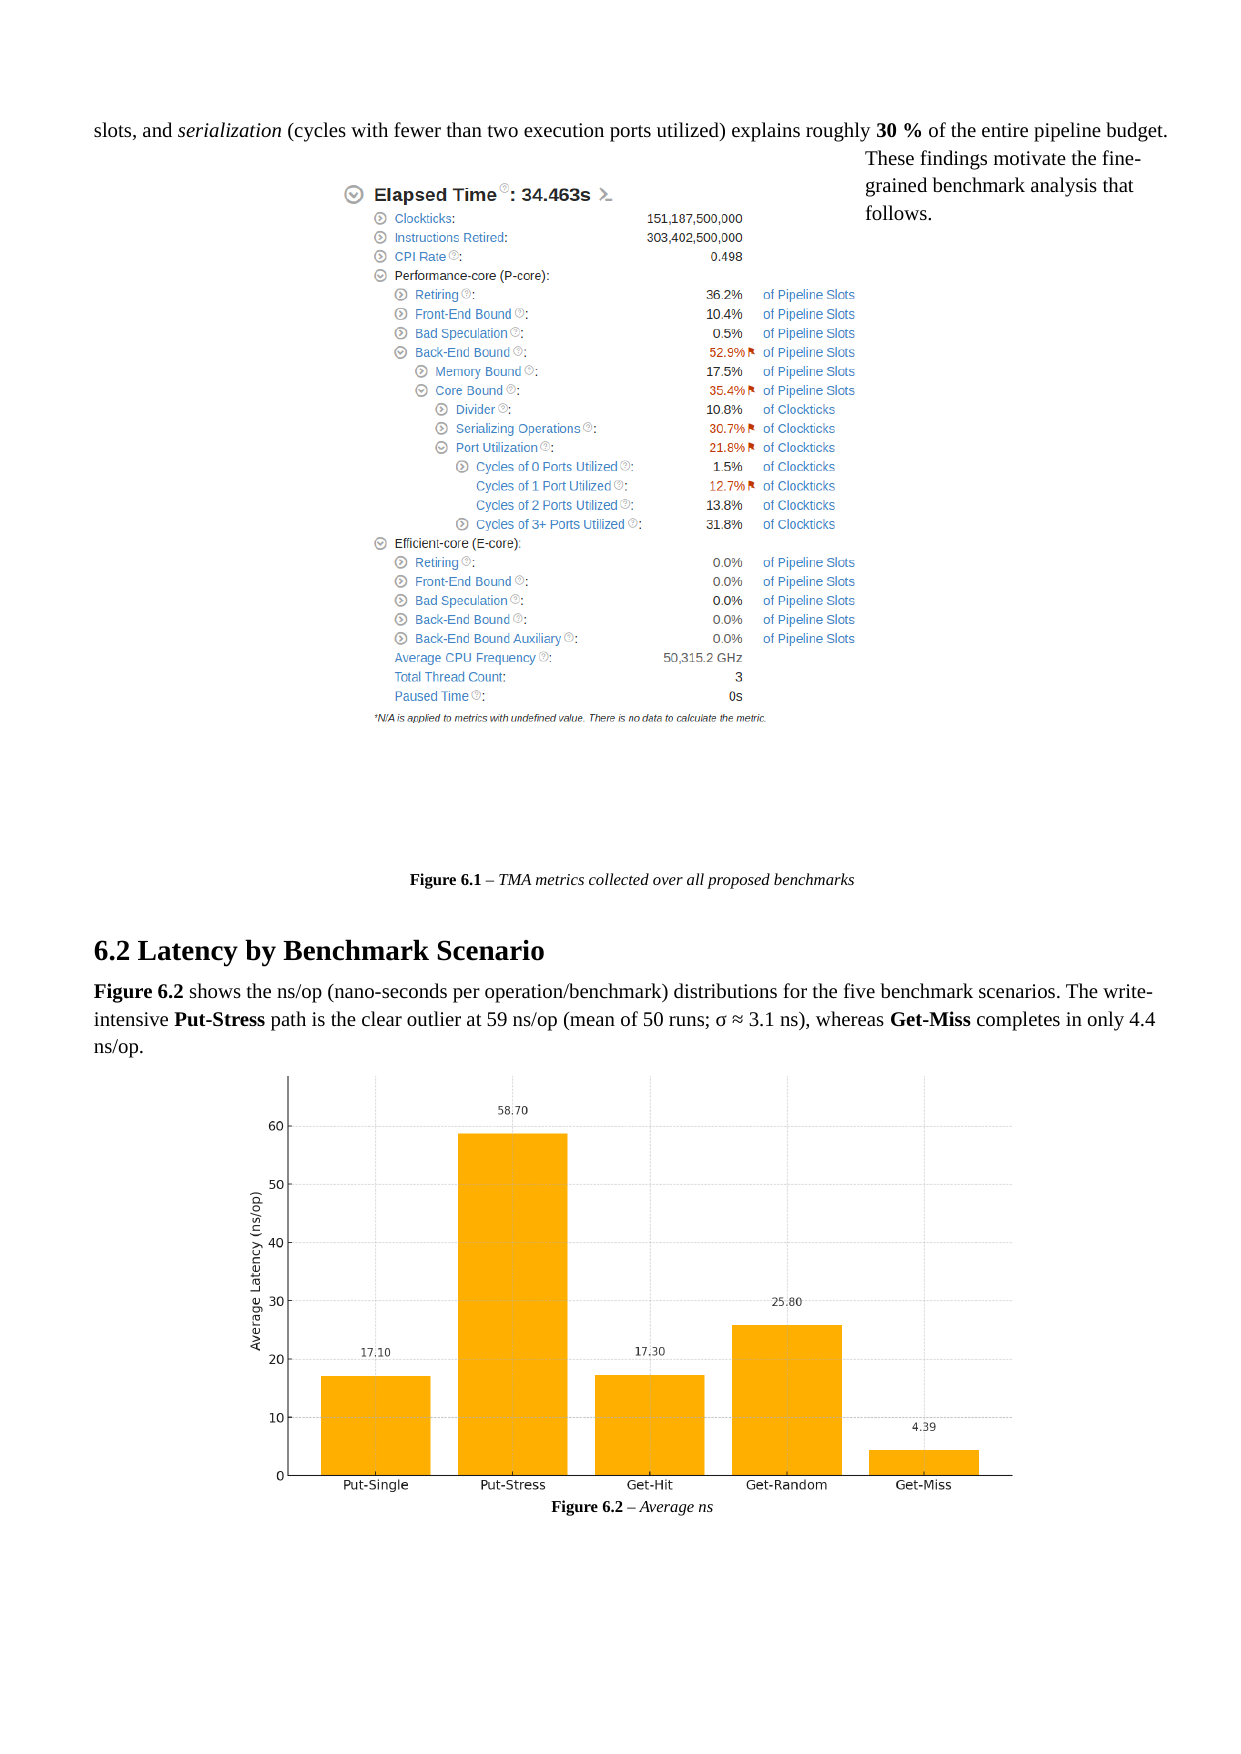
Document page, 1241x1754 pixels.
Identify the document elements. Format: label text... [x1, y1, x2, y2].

picture [336, 168, 865, 732]
text Figure 6.2 shows the ns/op (nano-seconds per operation/benchmark) distributions for the five benchmark scenarios. The write-intensive Put-Stress path is the clear outlier at 59 ns/op (mean of 50 runs; σ ≈ 3.1 ns), whereas Get-Miss completes in only 4.4 ns/op. [94, 979, 1172, 1058]
text Figure 6.2 – Average ns [153, 1124, 1113, 1516]
text slots, and serialization (cycles with fewer than two execution ports utilized) explains roughly 30 % of the entire pipeline budget. These findings motivate the fine-grained benchmark analysis that follows. [94, 118, 1172, 225]
picture [245, 1076, 1021, 1497]
text Figure 6.1 – TMA metrics collected over all proposed benchmarks [153, 869, 1113, 889]
subtitle 6.2 Latency by Benchmark Scenario [94, 933, 1172, 966]
